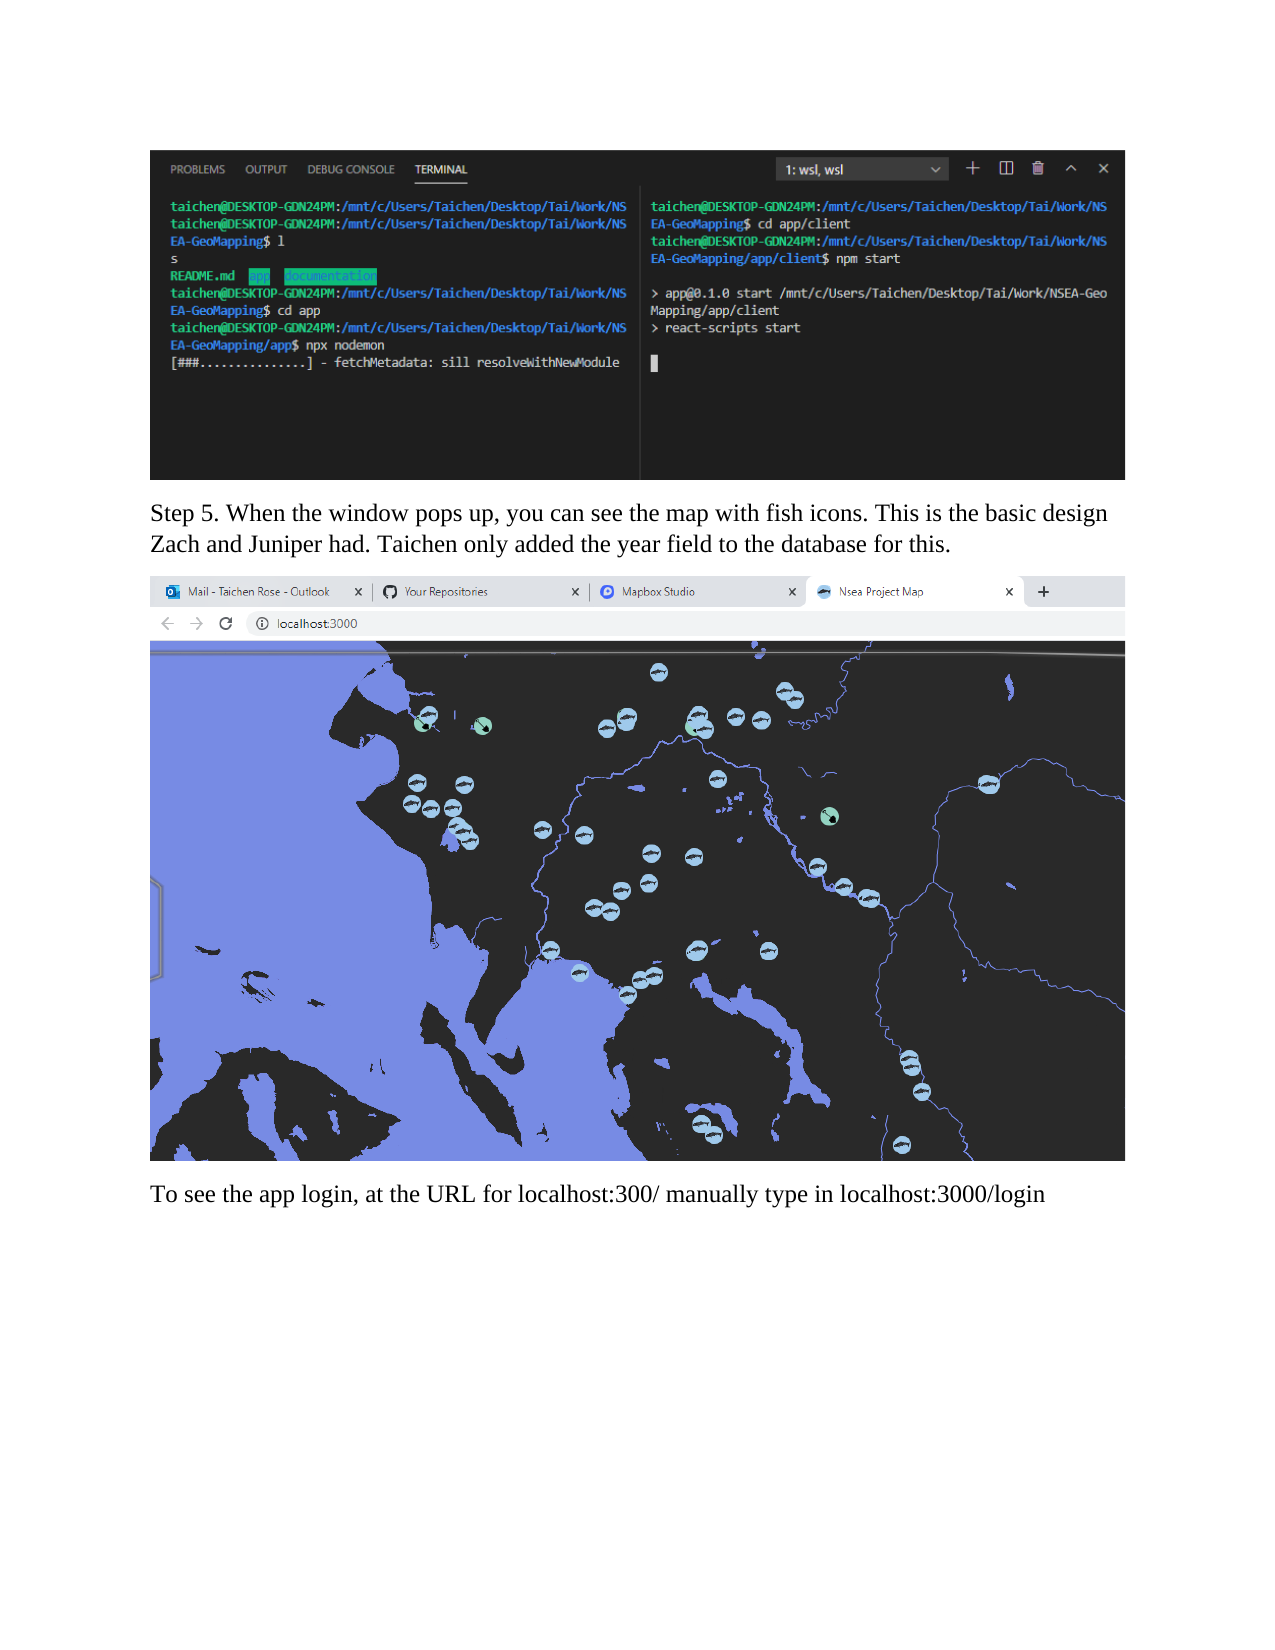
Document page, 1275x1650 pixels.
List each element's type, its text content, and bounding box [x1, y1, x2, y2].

text To see the app login, at the URL for localhost:300/ manually type in localhost:3000/login [150, 1179, 1125, 1208]
text Step 5. When the window pops up, you can see the map with fish icons. This is the basic design Zach and Juniper had. Taichen only added the year field to the database for this. [150, 498, 1125, 558]
